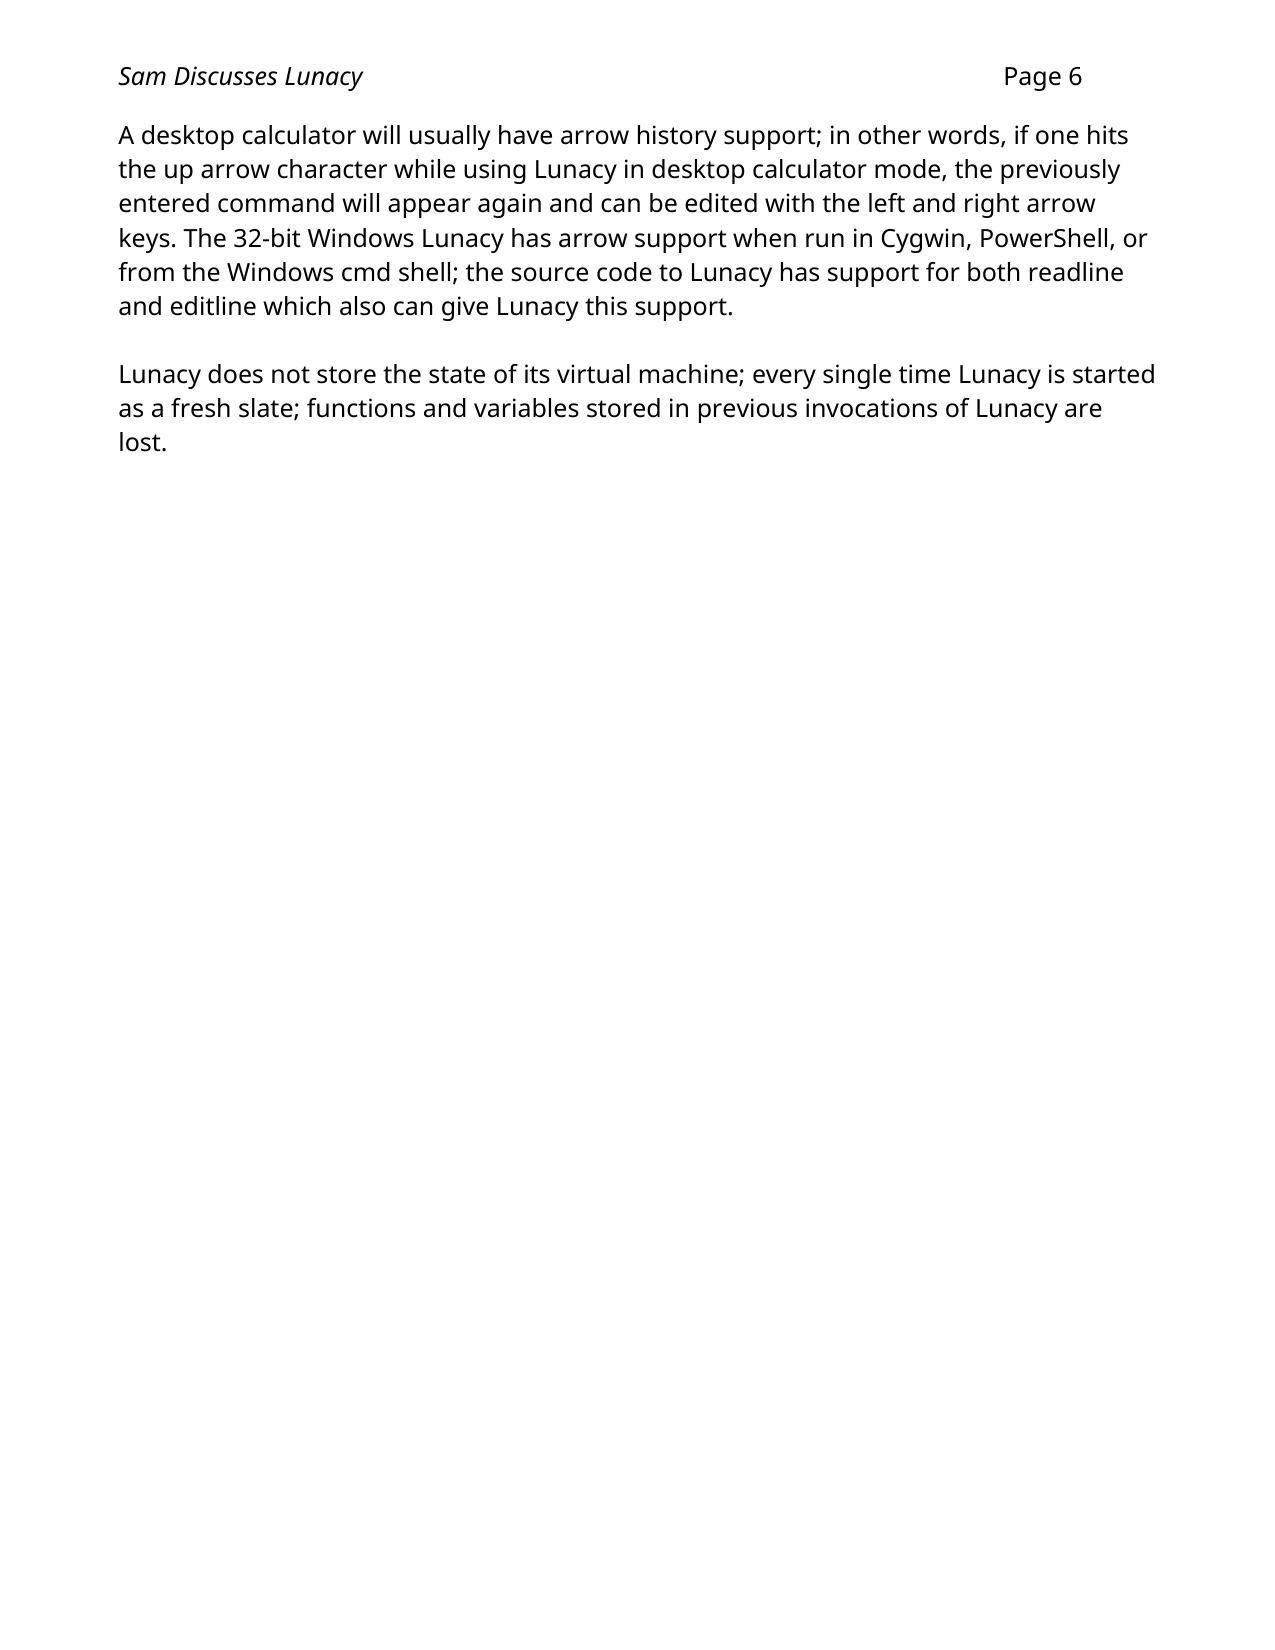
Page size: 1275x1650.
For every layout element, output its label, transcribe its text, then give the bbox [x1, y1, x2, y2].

text A desktop calculator will usually have arrow history support; in other words, if one hits the up arrow character while using Lunacy in desktop calculator mode, the previously entered command will appear again and can be edited with the left and right arrow keys. The 32-bit Windows Lunacy has arrow support when run in Cygwin, PowerShell, or from the Windows cmd shell; the source code to Lunacy has support for both readline and editline which also can give Lunacy this support. [118, 118, 1157, 322]
text Lunacy does not store the state of its virtual machine; every single time Lunacy is started as a fresh slate; functions and variables stored in previous invocations of Lunacy are lost. [118, 356, 1157, 459]
